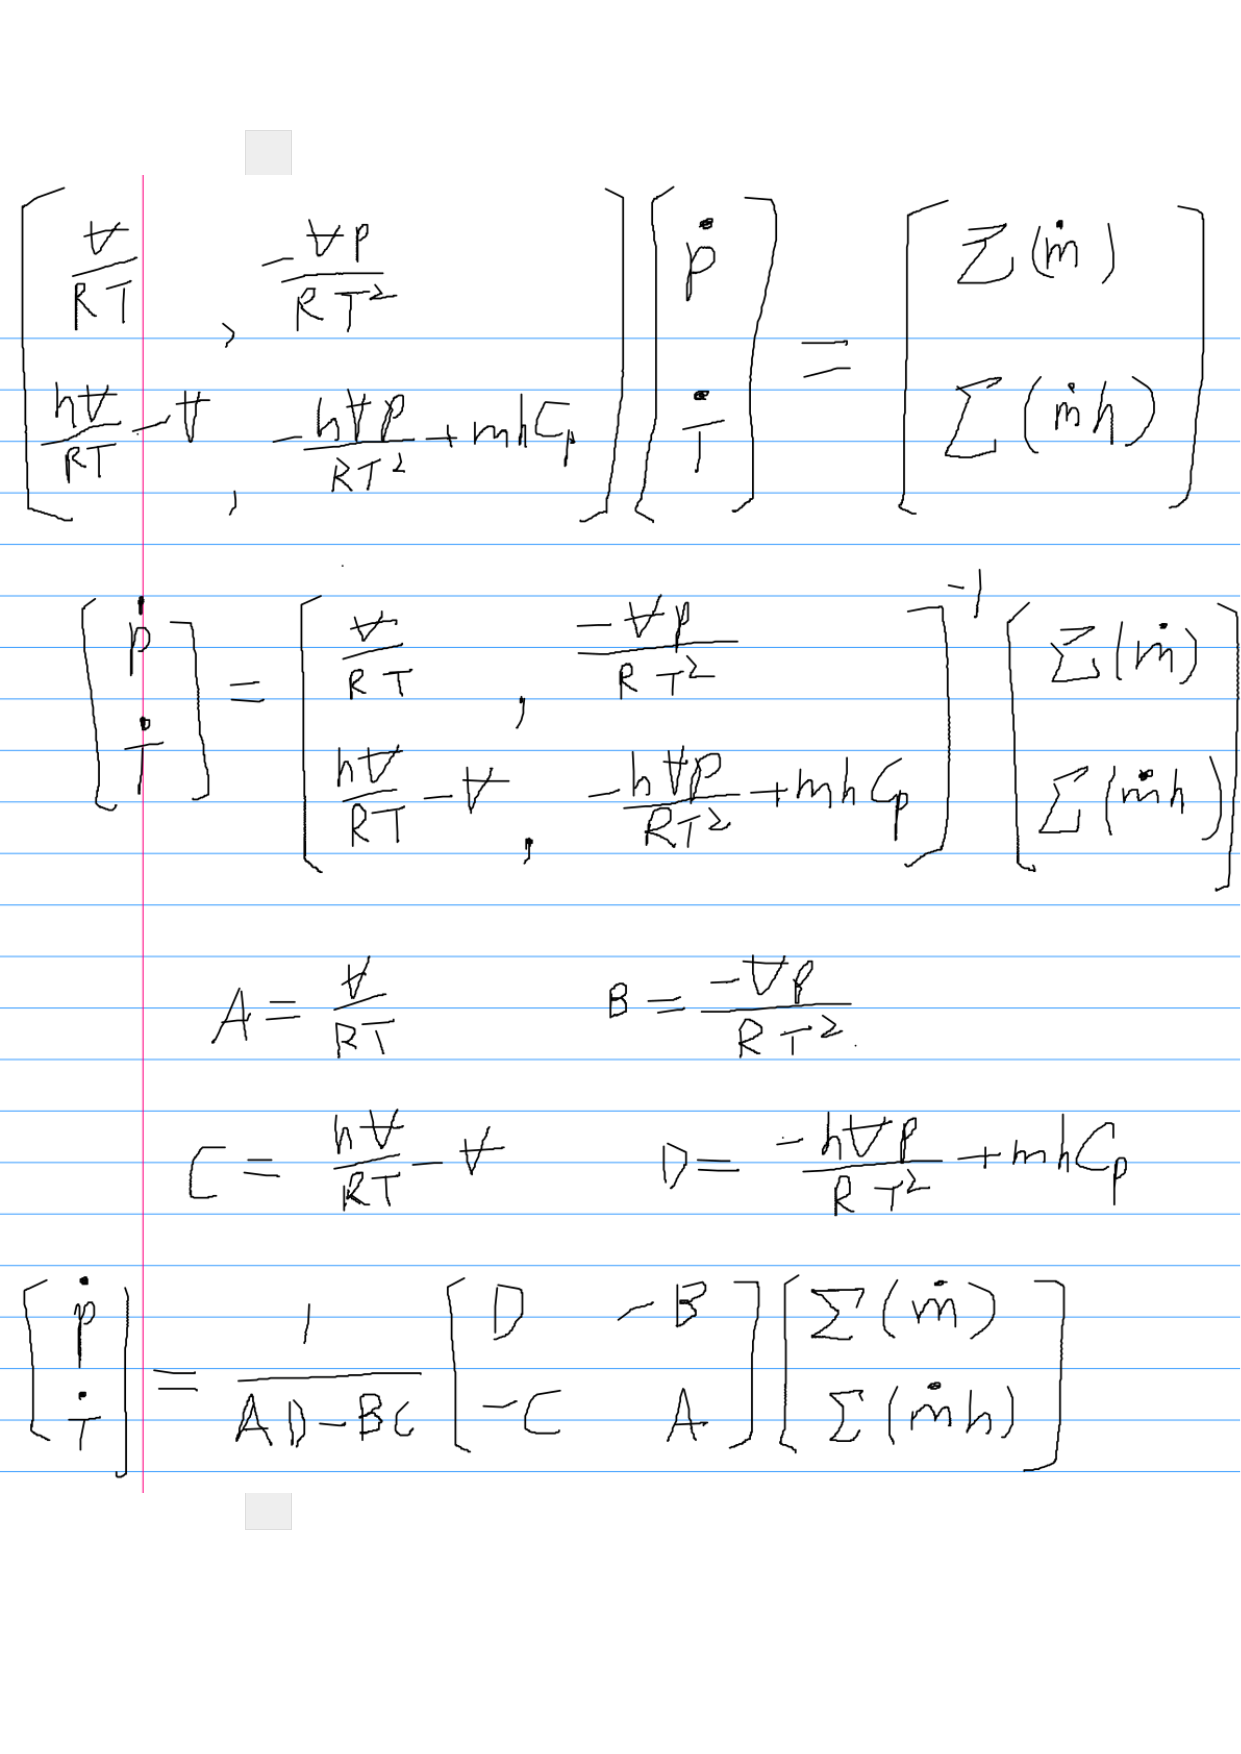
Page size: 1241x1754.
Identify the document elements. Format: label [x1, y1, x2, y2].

picture [0, 175, 1241, 1493]
